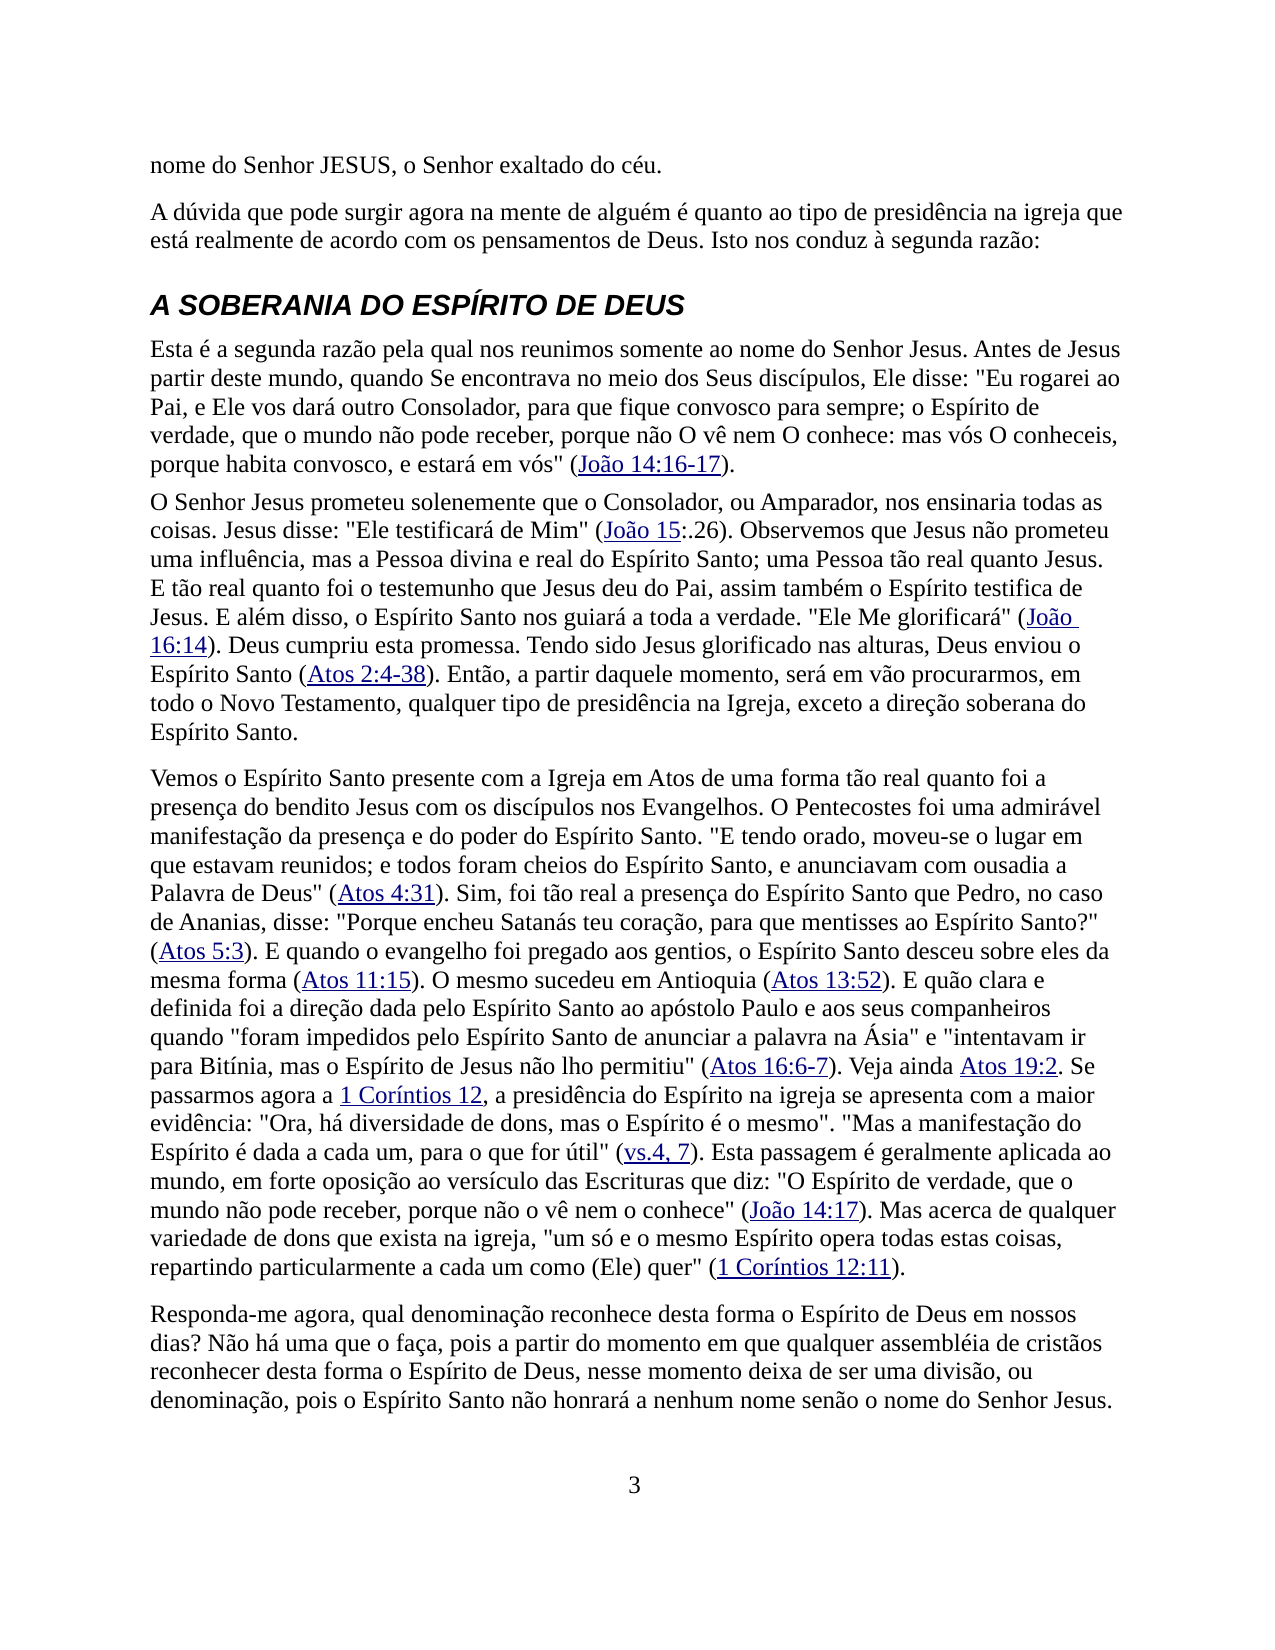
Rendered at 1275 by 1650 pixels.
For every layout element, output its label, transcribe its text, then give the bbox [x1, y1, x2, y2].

text nome do Senhor JESUS, o Senhor exaltado do céu. [150, 150, 1125, 179]
text O Senhor Jesus prometeu solenemente que o Consolador, ou Amparador, nos ensinaria todas as coisas. Jesus disse: "Ele testificará de Mim" (João 15:.26). Observemos que Jesus não prometeu uma influência, mas a Pessoa divina e real do Espírito Santo; uma Pessoa tão real quanto Jesus. E tão real quanto foi o testemunho que Jesus deu do Pai, assim também o Espírito testifica de Jesus. E além disso, o Espírito Santo nos guiará a toda a verdade. "Ele Me glorificará" (João 16:14). Deus cumpriu esta promessa. Tendo sido Jesus glorificado nas alturas, Deus enviou o Espírito Santo (Atos 2:4-38). Então, a partir daquele momento, será em vão procurarmos, em todo o Novo Testamento, qualquer tipo de presidência na Igreja, exceto a direção soberana do Espírito Santo. [150, 487, 1125, 746]
text Vemos o Espírito Santo presente com a Igreja em Atos de uma forma tão real quanto foi a presença do bendito Jesus com os discípulos nos Evangelhos. O Pentecostes foi uma admirável manifestação da presença e do poder do Espírito Santo. "E tendo orado, moveu-se o lugar em que estavam reunidos; e todos foram cheios do Espírito Santo, e anunciavam com ousadia a Palavra de Deus" (Atos 4:31). Sim, foi tão real a presença do Espírito Santo que Pedro, no caso de Ananias, disse: "Porque encheu Satanás teu coração, para que mentisses ao Espírito Santo?" (Atos 5:3). E quando o evangelho foi pregado aos gentios, o Espírito Santo desceu sobre eles da mesma forma (Atos 11:15). O mesmo sucedeu em Antioquia (Atos 13:52). E quão clara e definida foi a direção dada pelo Espírito Santo ao apóstolo Paulo e aos seus companheiros quando "foram impedidos pelo Espírito Santo de anunciar a palavra na Ásia" e "intentavam ir para Bitínia, mas o Espírito de Jesus não lho permitiu" (Atos 16:6-7). Veja ainda Atos 19:2. Se passarmos agora a 1 Coríntios 12, a presidência do Espírito na igreja se apresenta com a maior evidência: "Ora, há diversidade de dons, mas o Espírito é o mesmo". "Mas a manifestação do Espírito é dada a cada um, para o que for útil" (vs.4, 7). Esta passagem é geralmente aplicada ao mundo, em forte oposição ao versículo das Escrituras que diz: "O Espírito de verdade, que o mundo não pode receber, porque não o vê nem o conhece" (João 14:17). Mas acerca de qualquer variedade de dons que exista na igreja, "um só e o mesmo Espírito opera todas estas coisas, repartindo particularmente a cada um como (Ele) quer" (1 Coríntios 12:11). [150, 763, 1125, 1281]
text Esta é a segunda razão pela qual nos reunimos somente ao nome do Senhor Jesus. Antes de Jesus partir deste mundo, quando Se encontrava no meio dos Seus discípulos, Ele disse: "Eu rogarei ao Pai, e Ele vos dará outro Consolador, para que fique convosco para sempre; o Espírito de verdade, que o mundo não pode receber, porque não O vê nem O conhece: mas vós O conheceis, porque habita convosco, e estará em vós" (João 14:16-17). [150, 334, 1125, 478]
subtitle A SOBERANIA DO ESPÍRITO DE DEUS [150, 288, 1125, 322]
text A dúvida que pode surgir agora na mente de alguém é quanto ao tipo de presidência na igreja que está realmente de acordo com os pensamentos de Deus. Isto nos conduz à segunda razão: [150, 197, 1125, 254]
text Responda-me agora, qual denominação reconhece desta forma o Espírito de Deus em nossos dias? Não há uma que o faça, pois a partir do momento em que qualquer assembléia de cristãos reconhecer desta forma o Espírito de Deus, nesse momento deixa de ser uma divisão, ou denominação, pois o Espírito Santo não honrará a nenhum nome senão o nome do Senhor Jesus. [150, 1299, 1125, 1414]
